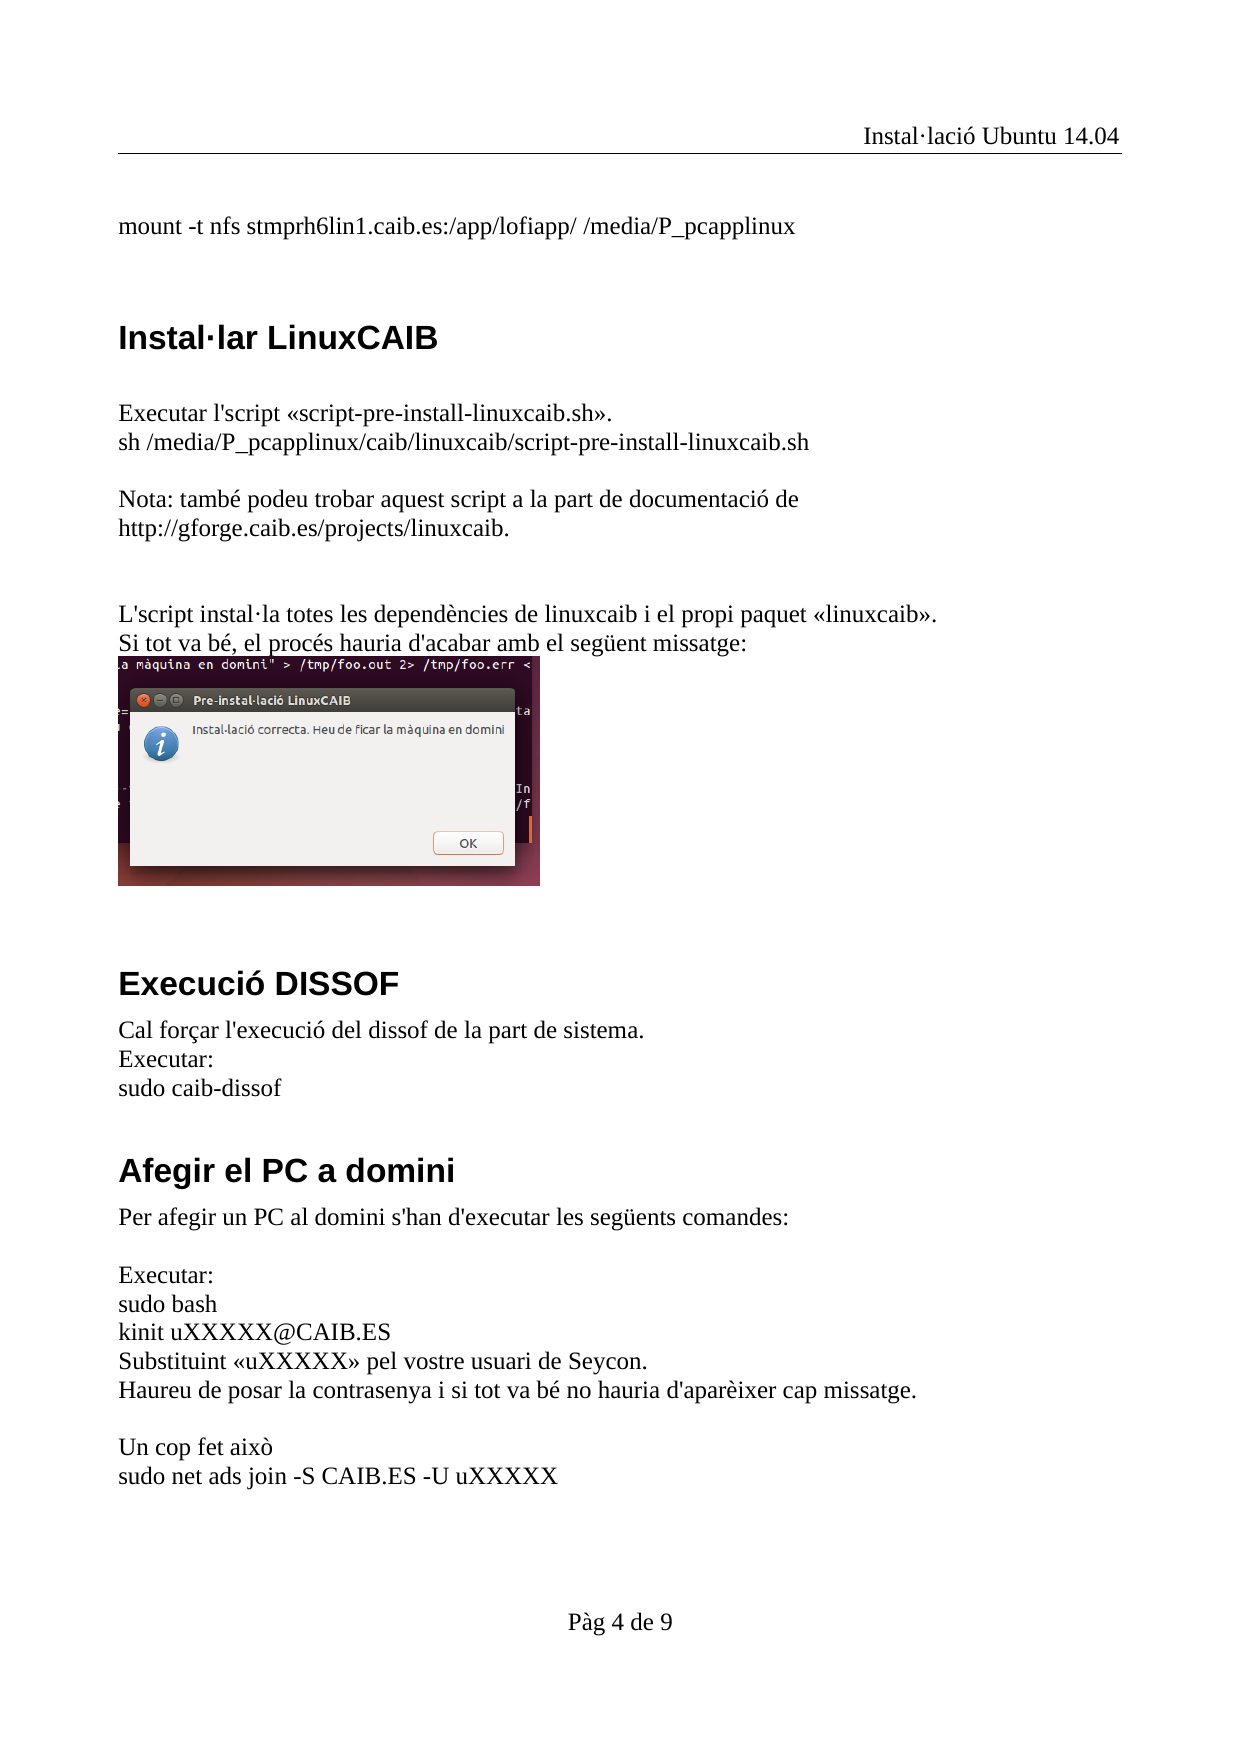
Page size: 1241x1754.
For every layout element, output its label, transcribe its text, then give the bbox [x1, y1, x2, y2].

text kinit uXXXXX@CAIB.ES [118, 1317, 1122, 1346]
subtitle Afegir el PC a domini [118, 1151, 1122, 1190]
text Haureu de posar la contrasenya i si tot va bé no hauria d'aparèixer cap missatge. [118, 1375, 1122, 1404]
text sudo caib-dissof [118, 1073, 1122, 1102]
text Un cop fet això [118, 1432, 1122, 1461]
text Executar: [118, 1044, 1122, 1073]
text sh /media/P_pcapplinux/caib/linuxcaib/script-pre-install-linuxcaib.sh [118, 427, 1122, 456]
text L'script instal·la totes les dependències de linuxcaib i el propi paquet «linuxcaib». [118, 599, 1122, 628]
text Executar l'script «script-pre-install-linuxcaib.sh». [118, 398, 1122, 427]
text mount -t nfs stmprh6lin1.caib.es:/app/lofiapp/ /media/P_pcapplinux [118, 211, 1122, 240]
text sudo bash [118, 1289, 1122, 1317]
picture [118, 656, 540, 886]
text Executar: [118, 1260, 1122, 1289]
text Nota: també podeu trobar aquest script a la part de documentació de http://gforge.caib.es/projects/linuxcaib. [118, 484, 1122, 542]
text Si tot va bé, el procés hauria d'acabar amb el següent missatge: [118, 628, 1122, 657]
subtitle Instal·lar LinuxCAIB [118, 318, 1122, 357]
text Per afegir un PC al domini s'han d'executar les següents comandes: [118, 1202, 1122, 1231]
text Substituint «uXXXXX» pel vostre usuari de Seycon. [118, 1346, 1122, 1375]
subtitle Execució DISSOF [118, 964, 1122, 1003]
text sudo net ads join -S CAIB.ES -U uXXXXX [118, 1461, 1122, 1490]
text Cal forçar l'execució del dissof de la part de sistema. [118, 1015, 1122, 1044]
